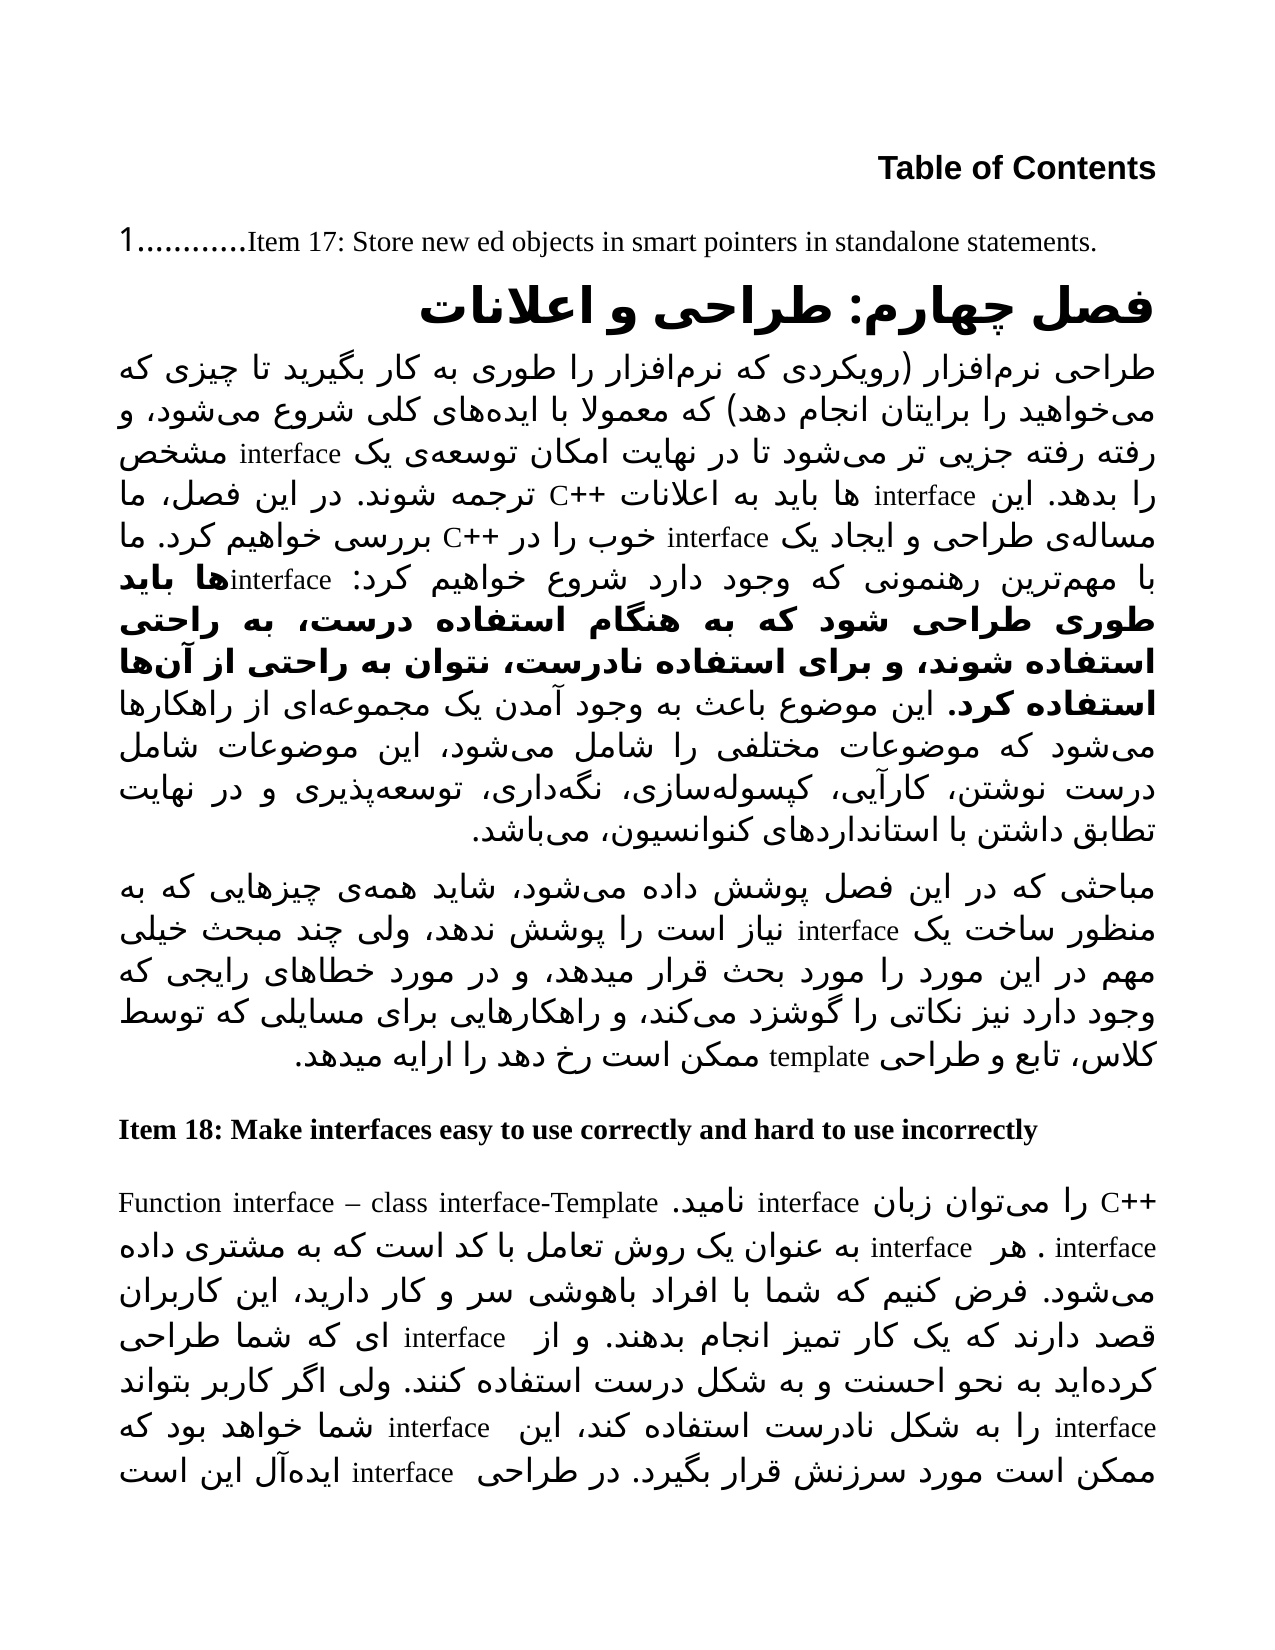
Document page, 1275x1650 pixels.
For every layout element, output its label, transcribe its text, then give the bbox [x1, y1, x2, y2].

subtitle فصل چهارم: طراحی و اعلانات [769, 286, 958, 334]
subtitle فصل چهارم: طراحی و اعلانات [118, 286, 794, 334]
text Item 17: Store new ed objects in smart pointers in standalone statements. 1 [118, 216, 1098, 261]
subtitle Item 18: Make interfaces easy to use correctly and hard to use incorrectly [118, 1103, 1157, 1148]
text ++C را می‌توان زبان interface نامید. Function interface – class interface-Template interface . هر interface به عنوان یک روش تعامل با کد است که به مشتری داده می‌شود. فرض کنیم که شما با افراد باهوشی سر و کار دارید، این کاربران قصد دارند که یک کار تمیز انجام بدهند. و از interface ای که شما طراحی کرده‌اید به نحو احسنت و به شکل درست استفاده کنند. ولی اگر کاربر بتواند interface را به شکل نادرست استفاده کند، این interface شما خواهد بود که ممکن است مورد سرزنش قرار بگیرد. در طراحی interface ایده‌آل این است که، اگر از interface به صورت نادرست استفاده کنند، کد نباید کامپایل شود و اگر کد کامپایل شود در این صورت این همان چیزی خواهد بود که کاربر می‌خواهد، چون کاربر فکر می‌کند که از کد شما درست استفاده کرده چون کامپایل شده. [118, 1176, 1157, 1491]
text طراحی نرم‌افزار (رویکردی که نرم‌افزار را طوری به کار بگیرید تا چیزی که می‌خواهید را برایتان انجام دهد) که معمولا با ایده‌های کلی شروع می‌شود، و رفته رفته جزیی تر می‌شود تا در نهایت امکان توسعه‌ی یک interface مشخص را بدهد. این interface ها باید به اعلانات ++C ترجمه شوند. در این فصل، ما مساله‌ی طراحی و ایجاد یک interface خوب را در ++C بررسی خواهیم کرد. ما با مهم‌ترین رهنمونی که وجود دارد شروع خواهیم کرد: interfaceها باید طوری طراحی شود که به هنگام استفاده درست، به راحتی استفاده شوند، و برای استفاده نادرست، نتوان به راحتی از آن‌ها استفاده کرد. این موضوع باعث به وجود آمدن یک مجموعه‌ای از راهکار‌ها می‌شود که موضوعات مختلفی را شامل می‌شود، این موضوعات شامل درست نوشتن، کارآیی، کپسوله‌سازی، نگه‌داری، توسعه‌پذیری و در نهایت تطابق داشتن با استاندارد‌های کنوانسیون، می‌باشد. [118, 346, 1157, 850]
text مباحثی که در این فصل پوشش داده می‌شود، شاید همه‌ی چیز‌هایی که به منظور ساخت یک interface نیاز است را پوشش ندهد، ولی چند مبحث خیلی مهم در این مورد را مورد بحث قرار میدهد، و در مورد خطاهای رایجی که وجود دارد نیز نکاتی را گوشزد می‌کند، و راهکارهایی برای مسایلی که توسط کلاس، تابع و طراحی template ممکن است رخ دهد را ارایه میدهد. [118, 864, 1157, 1074]
subtitle Table of Contents [118, 143, 1157, 188]
subtitle فصل چهارم: طراحی و اعلانات [942, 286, 1157, 334]
